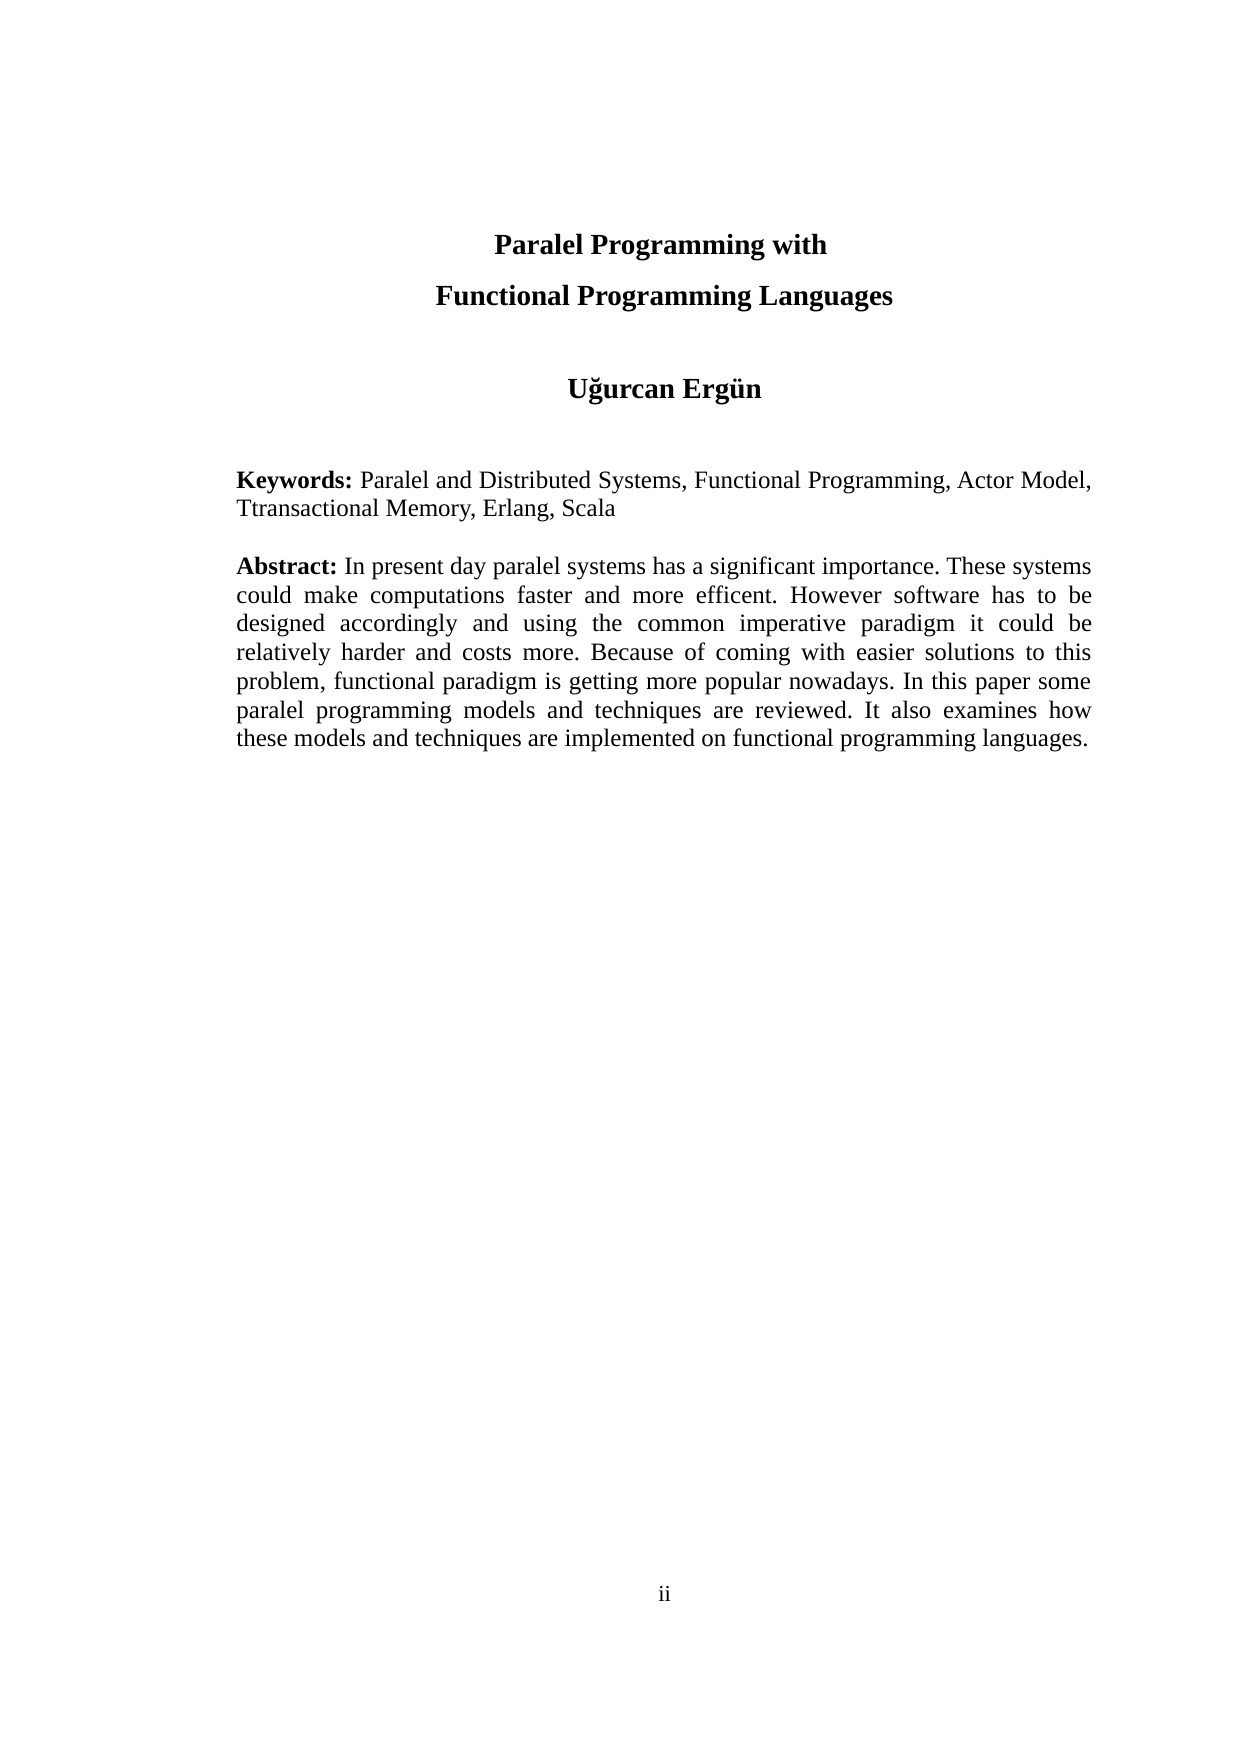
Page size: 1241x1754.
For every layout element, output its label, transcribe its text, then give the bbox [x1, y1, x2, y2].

text Uğurcan Ergün [236, 371, 1093, 405]
text Keywords: Paralel and Distributed Systems, Functional Programming, Actor Model, Ttransactional Memory, Erlang, Scala [236, 465, 1093, 522]
text Paralel Programming with [236, 227, 1093, 261]
text Abstract: In present day paralel systems has a significant importance. These systems could make computations faster and more efficent. However software has to be designed accordingly and using the common imperative paradigm it could be relatively harder and costs more. Because of coming with easier solutions to this problem, functional paradigm is getting more popular nowadays. In this paper some paralel programming models and techniques are reviewed. It also examines how these models and techniques are implemented on functional programming languages. [236, 551, 1093, 752]
subtitle İNGİLİZCE ÖZET [236, 957, 1093, 961]
text Functional Programming Languages [236, 278, 1093, 311]
